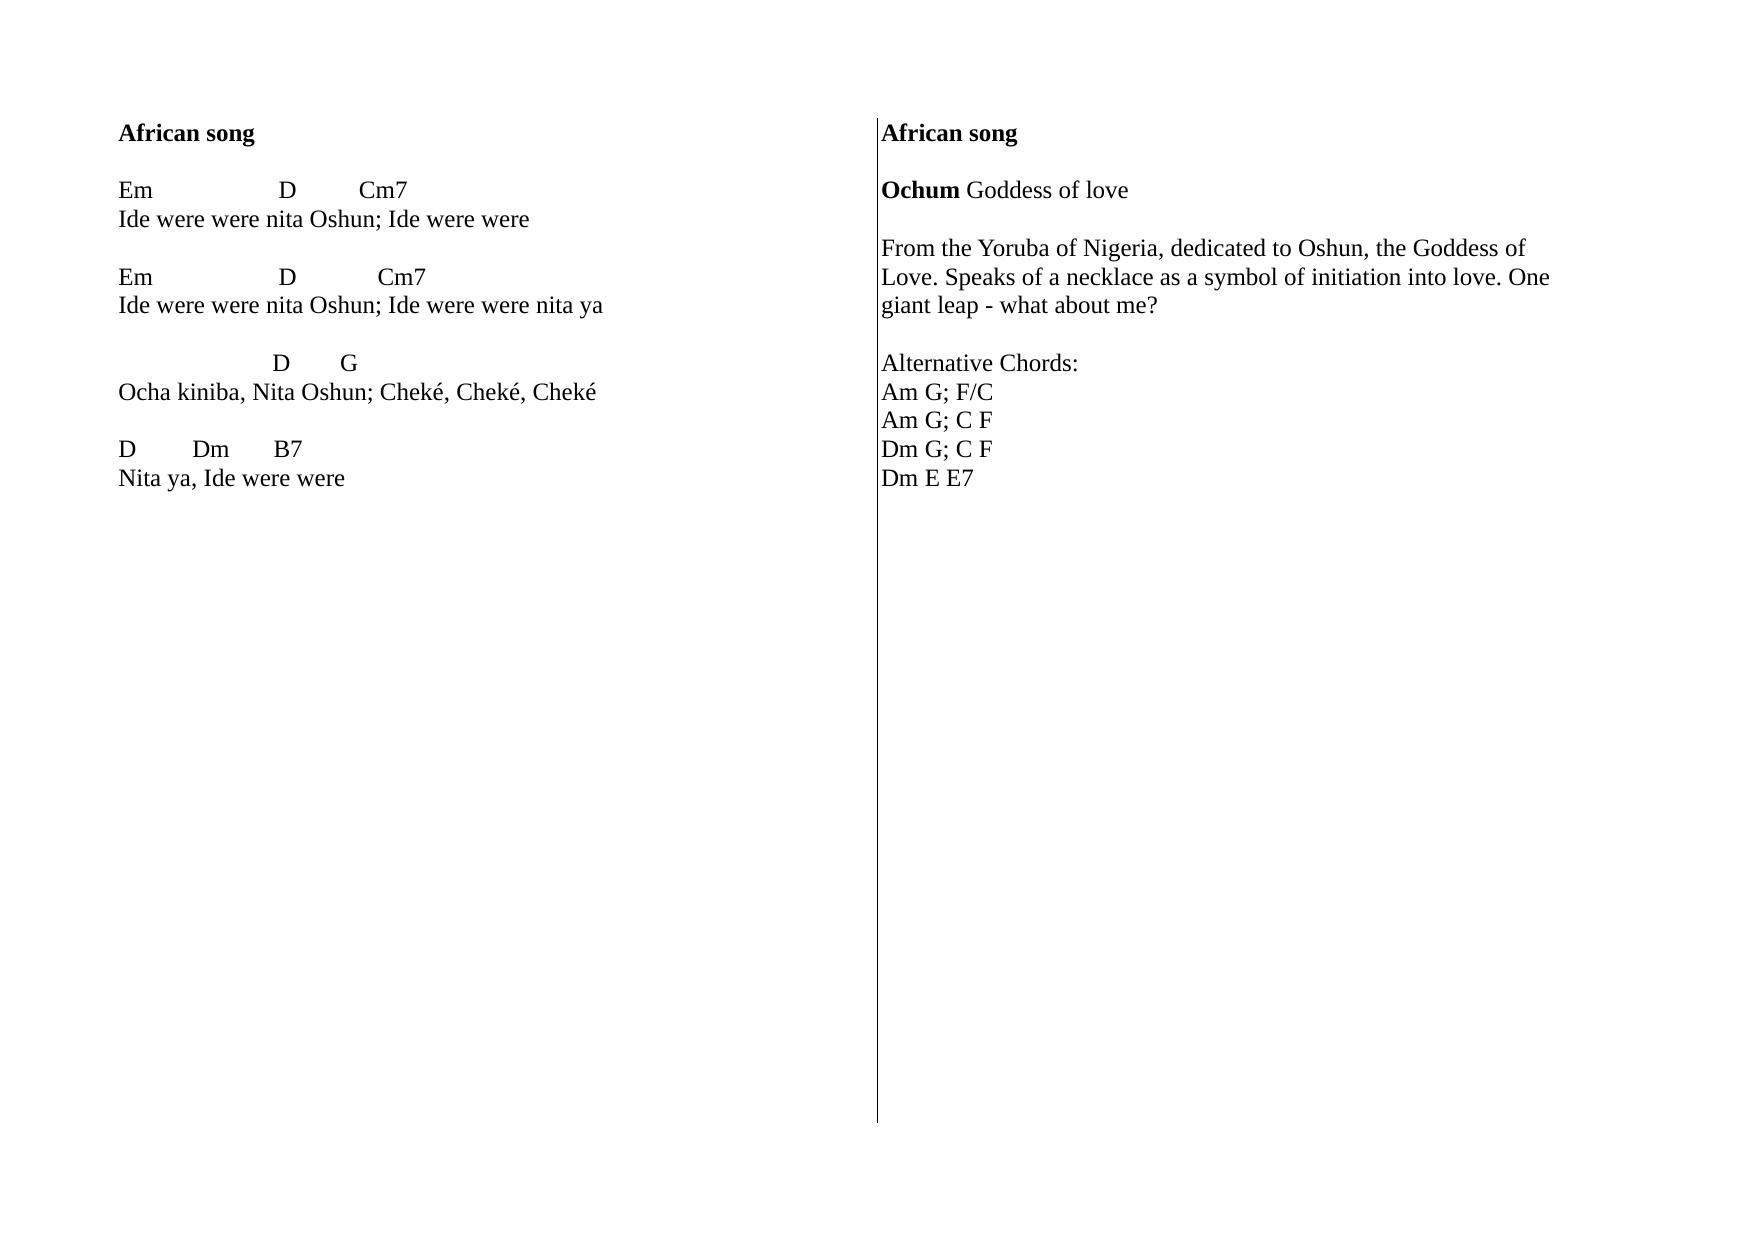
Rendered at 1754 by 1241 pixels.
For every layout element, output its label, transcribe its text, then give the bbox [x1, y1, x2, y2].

text D Dm B7 [118, 434, 873, 463]
text Em D Cm7 [118, 176, 873, 204]
text Love. Speaks of a necklace as a symbol of initiation into love. One [881, 262, 1636, 291]
text Ide were were nita Oshun; Ide were were nita ya [118, 291, 873, 319]
text Em D Cm7 [118, 262, 873, 291]
text Dm G; C F [881, 434, 1636, 463]
text Dm E E7 [881, 463, 1636, 492]
text D G [118, 348, 873, 377]
text Am G; F/C [881, 377, 1636, 406]
text From the Yoruba of Nigeria, dedicated to Oshun, the Goddess of [881, 233, 1636, 262]
text Nita ya, Ide were were [118, 463, 873, 492]
text giant leap - what about me? [881, 291, 1636, 319]
text Am G; C F [881, 406, 1636, 434]
text Alternative Chords: [881, 348, 1636, 377]
text African song [881, 118, 1636, 147]
text Ide were were nita Oshun; Ide were were [118, 204, 873, 233]
text Ochum Goddess of love [881, 176, 1636, 204]
text African song [118, 118, 873, 147]
text Ocha kiniba, Nita Oshun; Cheké, Cheké, Cheké [118, 377, 873, 406]
